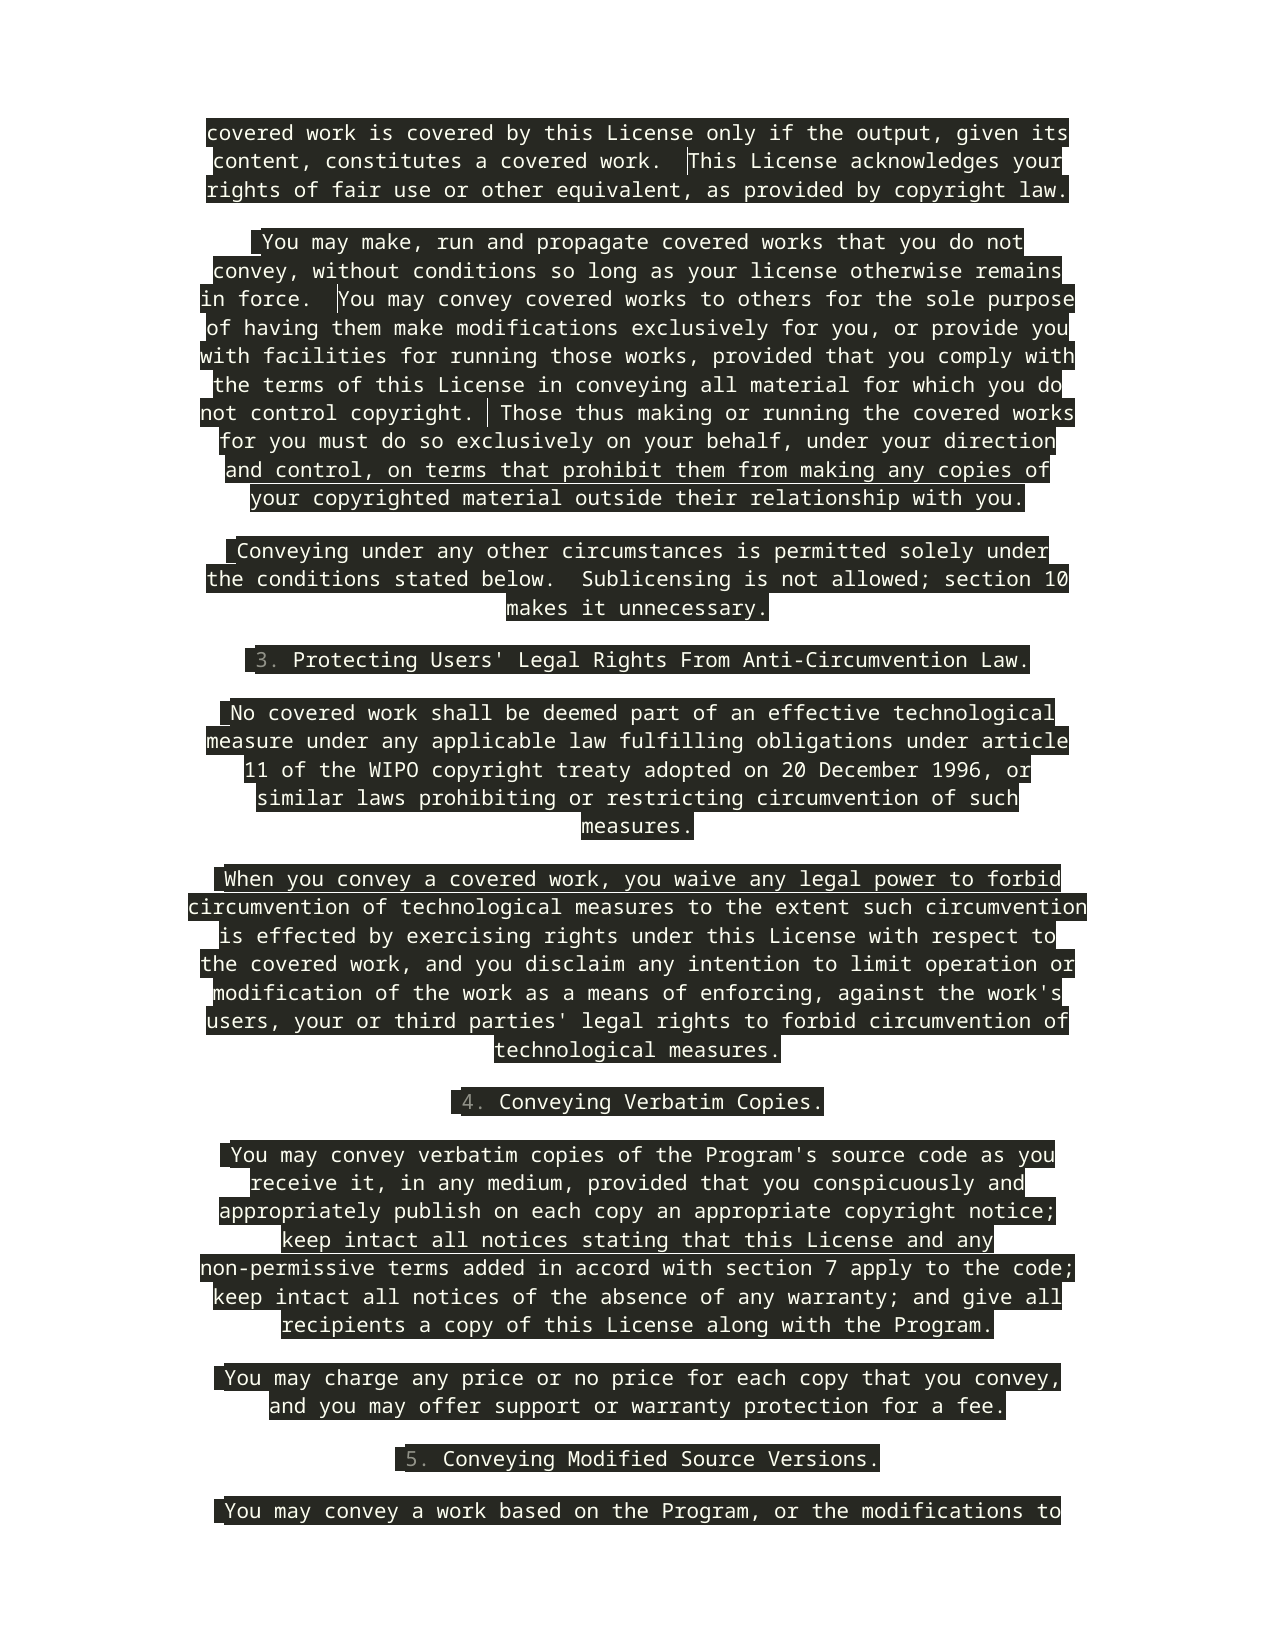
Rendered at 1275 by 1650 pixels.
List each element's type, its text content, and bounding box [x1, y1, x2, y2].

text for you must do so exclusively on your behalf, under your direction [118, 427, 1157, 455]
text not control copyright. Those thus making or running the covered works [118, 398, 1157, 427]
text receive it, in any medium, provided that you conspicuously and [118, 1168, 1157, 1197]
text No covered work shall be deemed part of an effective technological [118, 698, 1157, 726]
text 11 of the WIPO copyright treaty adopted on 20 December 1996, or [118, 755, 1157, 783]
text with facilities for running those works, provided that you comply with [118, 341, 1157, 370]
text When you convey a covered work, you waive any legal power to forbid [118, 864, 1157, 892]
text makes it unnecessary. [118, 593, 1157, 621]
text recipients a copy of this License along with the Program. [118, 1310, 1157, 1339]
text the covered work, and you disclaim any intention to limit operation or [118, 949, 1157, 978]
text convey, without conditions so long as your license otherwise remains [118, 256, 1157, 284]
text and you may offer support or warranty protection for a fee. [118, 1391, 1157, 1420]
text and control, on terms that prohibit them from making any copies of [118, 455, 1157, 483]
text in force. You may convey covered works to others for the sole purpose [118, 284, 1157, 313]
text the conditions stated below. Sublicensing is not allowed; section 10 [118, 564, 1157, 593]
text You may charge any price or no price for each copy that you convey, [118, 1363, 1157, 1391]
text 3. Protecting Users' Legal Rights From Anti-Circumvention Law. [118, 645, 1157, 674]
text non-permissive terms added in accord with section 7 apply to the code; [118, 1253, 1157, 1282]
text your copyrighted material outside their relationship with you. [118, 483, 1157, 512]
text rights of fair use or other equivalent, as provided by copyright law. [118, 175, 1157, 203]
text covered work is covered by this License only if the output, given its [118, 118, 1157, 147]
text keep intact all notices stating that this License and any [118, 1225, 1157, 1253]
text modification of the work as a means of enforcing, against the work's [118, 978, 1157, 1006]
text content, constitutes a covered work. This License acknowledges your [118, 147, 1157, 175]
text 4. Conveying Verbatim Copies. [118, 1087, 1157, 1116]
text similar laws prohibiting or restricting circumvention of such [118, 783, 1157, 812]
text of having them make modifications exclusively for you, or provide you [118, 313, 1157, 341]
text 5. Conveying Modified Source Versions. [118, 1444, 1157, 1472]
text keep intact all notices of the absence of any warranty; and give all [118, 1282, 1157, 1310]
text measure under any applicable law fulfilling obligations under article [118, 726, 1157, 755]
text users, your or third parties' legal rights to forbid circumvention of [118, 1006, 1157, 1035]
text appropriately publish on each copy an appropriate copyright notice; [118, 1197, 1157, 1225]
text Conveying under any other circumstances is permitted solely under [118, 536, 1157, 564]
text You may convey verbatim copies of the Program's source code as you [118, 1140, 1157, 1168]
text You may make, run and propagate covered works that you do not [118, 227, 1157, 256]
text You may convey a work based on the Program, or the modifications to [118, 1496, 1157, 1525]
text measures. [118, 812, 1157, 840]
text is effected by exercising rights under this License with respect to [118, 921, 1157, 949]
text technological measures. [118, 1035, 1157, 1063]
text circumvention of technological measures to the extent such circumvention [118, 892, 1157, 921]
text the terms of this License in conveying all material for which you do [118, 370, 1157, 398]
